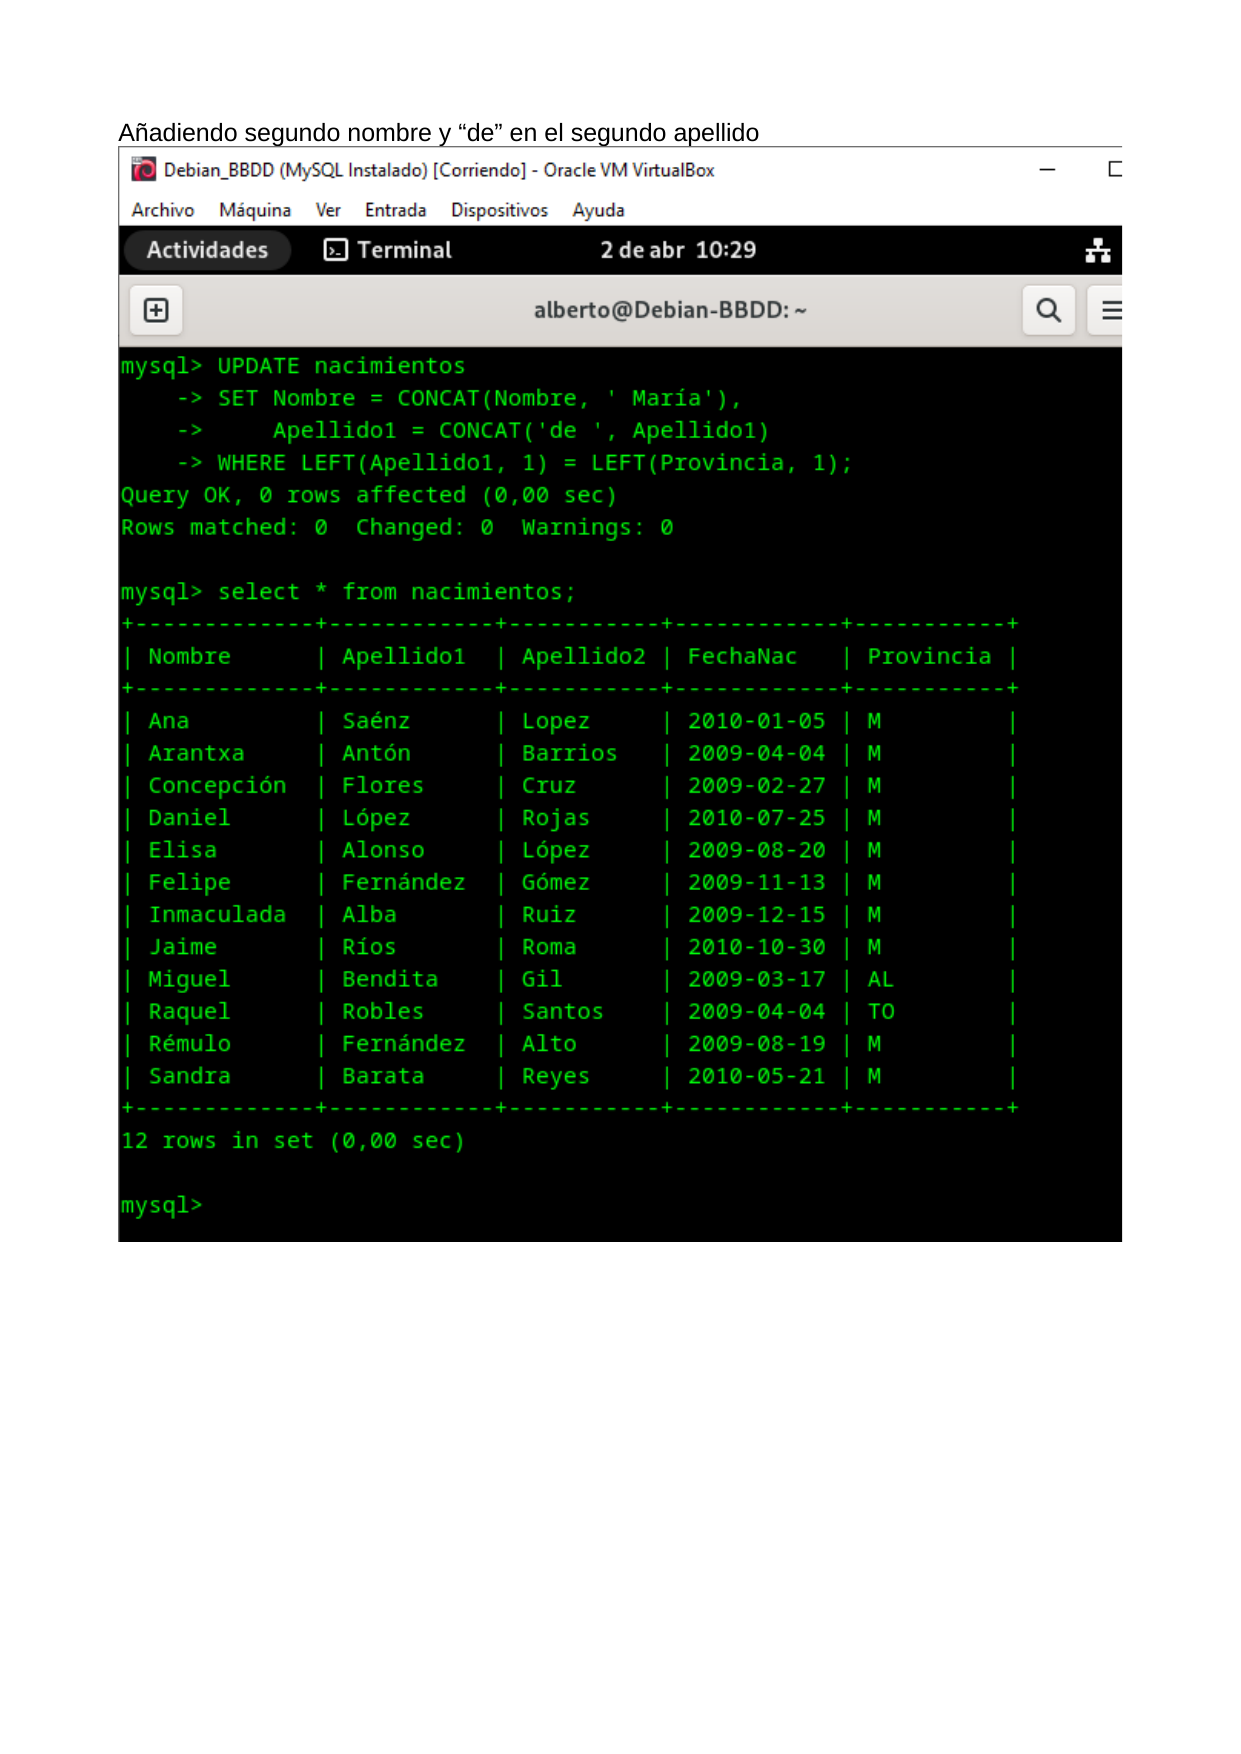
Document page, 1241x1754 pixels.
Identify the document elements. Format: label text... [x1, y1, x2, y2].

text Añadiendo segundo nombre y “de” en el segundo apellido [118, 118, 1122, 146]
picture [118, 146, 1123, 1242]
